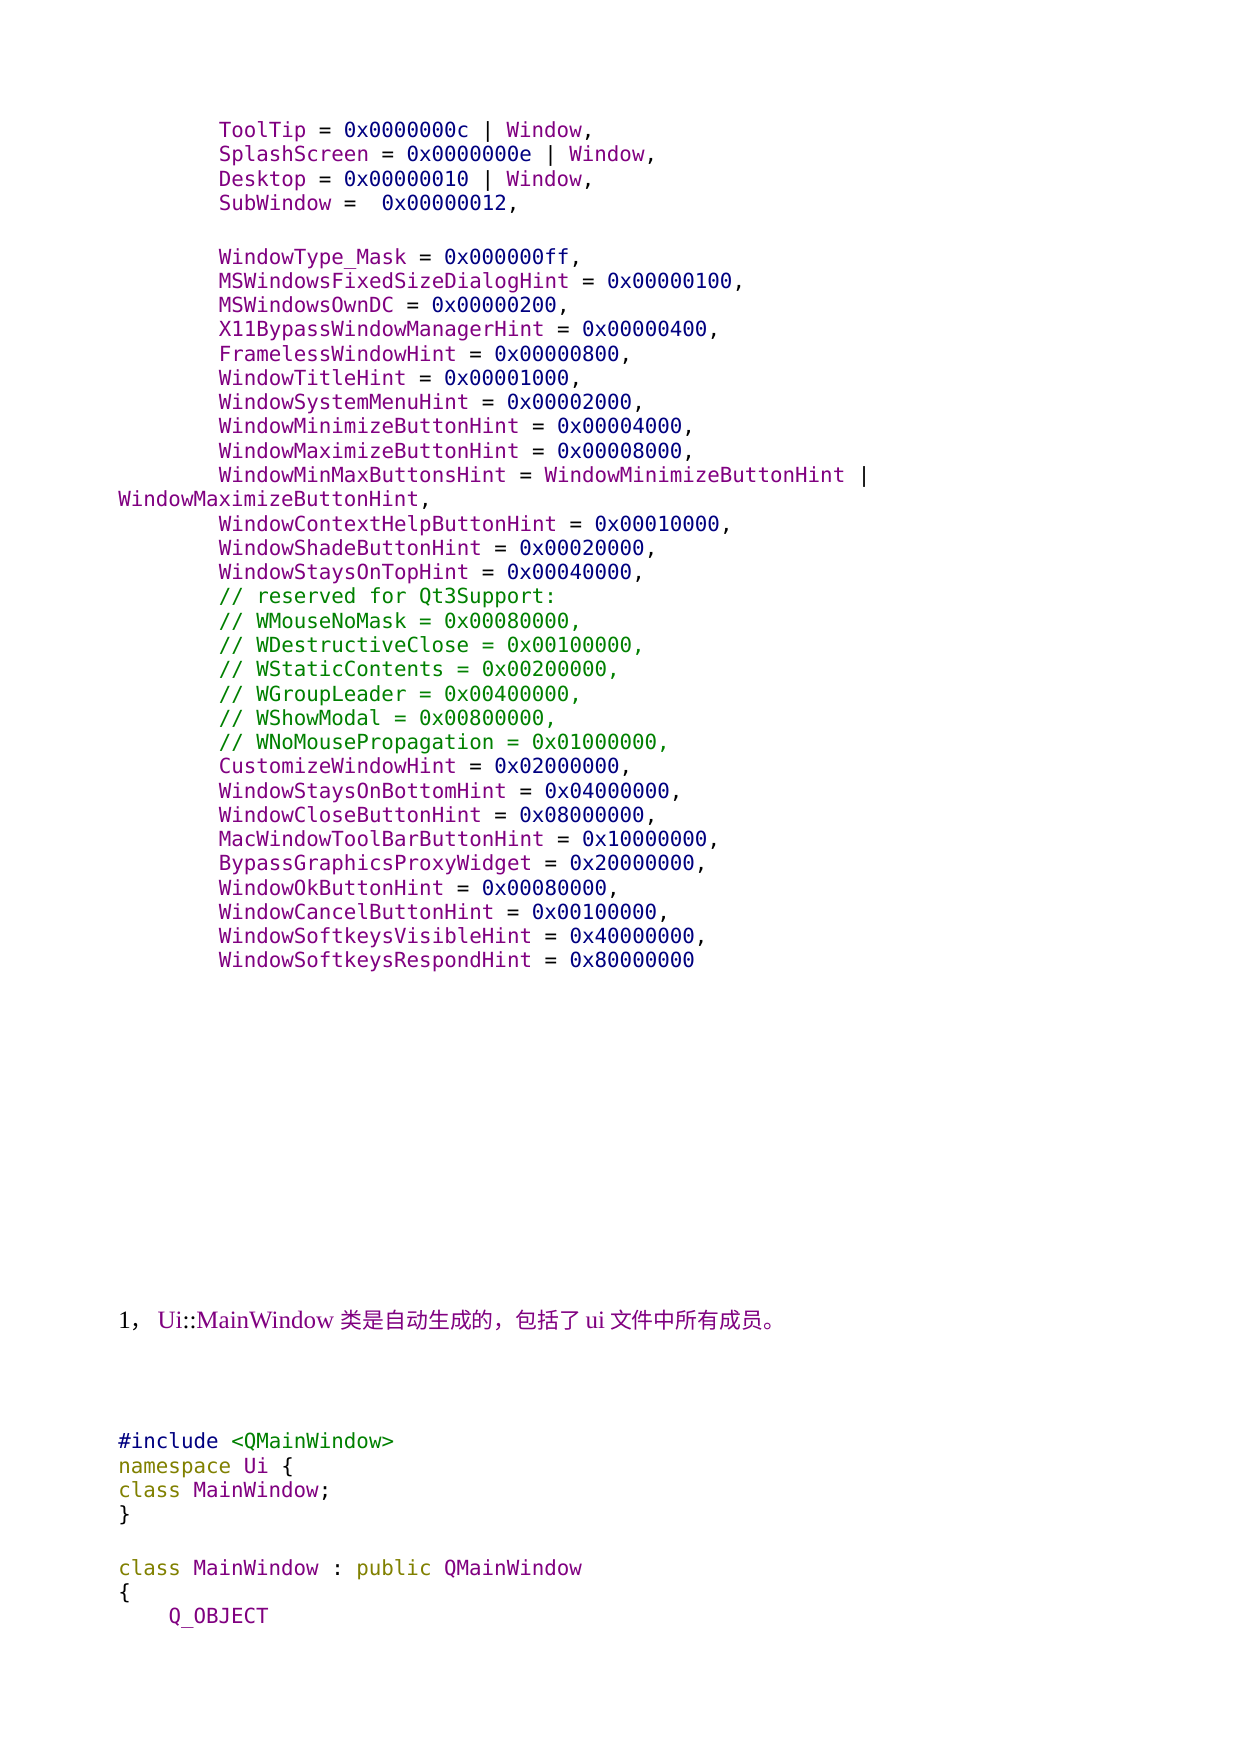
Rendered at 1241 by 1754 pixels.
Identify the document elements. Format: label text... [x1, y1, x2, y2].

text Desktop = 0x00000010 | Window, [118, 167, 1122, 191]
text // WShowModal = 0x00800000, [118, 706, 1122, 730]
text SplashScreen = 0x0000000e | Window, [118, 142, 1122, 167]
text MacWindowToolBarButtonHint = 0x10000000, [118, 827, 1122, 851]
text // WMouseNoMask = 0x00080000, [118, 609, 1122, 633]
text // WStaticContents = 0x00200000, [118, 657, 1122, 682]
text } [118, 1502, 1122, 1527]
text WindowCloseButtonHint = 0x08000000, [118, 803, 1122, 827]
text WindowCancelButtonHint = 0x00100000, [118, 900, 1122, 924]
text // WGroupLeader = 0x00400000, [118, 682, 1122, 706]
text MSWindowsOwnDC = 0x00000200, [118, 293, 1122, 317]
text FramelessWindowHint = 0x00000800, [118, 342, 1122, 366]
text ToolTip = 0x0000000c | Window, [118, 118, 1122, 142]
text WindowMinimizeButtonHint = 0x00004000, [118, 414, 1122, 439]
text WindowSoftkeysRespondHint = 0x80000000 [118, 948, 1122, 973]
text SubWindow = 0x00000012, [118, 191, 1122, 215]
text // reserved for Qt3Support: [118, 584, 1122, 609]
text 1， Ui::MainWindow 类是自动生成的，包括了ui文件中所有成员。 [118, 1303, 1122, 1334]
text WindowSystemMenuHint = 0x00002000, [118, 390, 1122, 414]
text #include <QMainWindow> [118, 1429, 1122, 1454]
text WindowStaysOnBottomHint = 0x04000000, [118, 779, 1122, 803]
text WindowContextHelpButtonHint = 0x00010000, [118, 512, 1122, 536]
text WindowStaysOnTopHint = 0x00040000, [118, 560, 1122, 584]
text WindowType_Mask = 0x000000ff, [118, 245, 1122, 269]
text class MainWindow; [118, 1478, 1122, 1502]
text WindowMaximizeButtonHint = 0x00008000, [118, 439, 1122, 463]
text WindowShadeButtonHint = 0x00020000, [118, 536, 1122, 560]
text WindowOkButtonHint = 0x00080000, [118, 876, 1122, 900]
text X11BypassWindowManagerHint = 0x00000400, [118, 317, 1122, 342]
text Q_OBJECT [118, 1604, 1122, 1629]
text class MainWindow : public QMainWindow [118, 1556, 1122, 1580]
text { [118, 1580, 1122, 1604]
text BypassGraphicsProxyWidget = 0x20000000, [118, 851, 1122, 876]
text namespace Ui { [118, 1454, 1122, 1478]
text // WNoMousePropagation = 0x01000000, [118, 730, 1122, 754]
text WindowTitleHint = 0x00001000, [118, 366, 1122, 390]
text MSWindowsFixedSizeDialogHint = 0x00000100, [118, 269, 1122, 293]
text // WDestructiveClose = 0x00100000, [118, 633, 1122, 657]
text WindowSoftkeysVisibleHint = 0x40000000, [118, 924, 1122, 948]
text WindowMinMaxButtonsHint = WindowMinimizeButtonHint | WindowMaximizeButtonHint, [118, 463, 1122, 512]
text CustomizeWindowHint = 0x02000000, [118, 754, 1122, 779]
